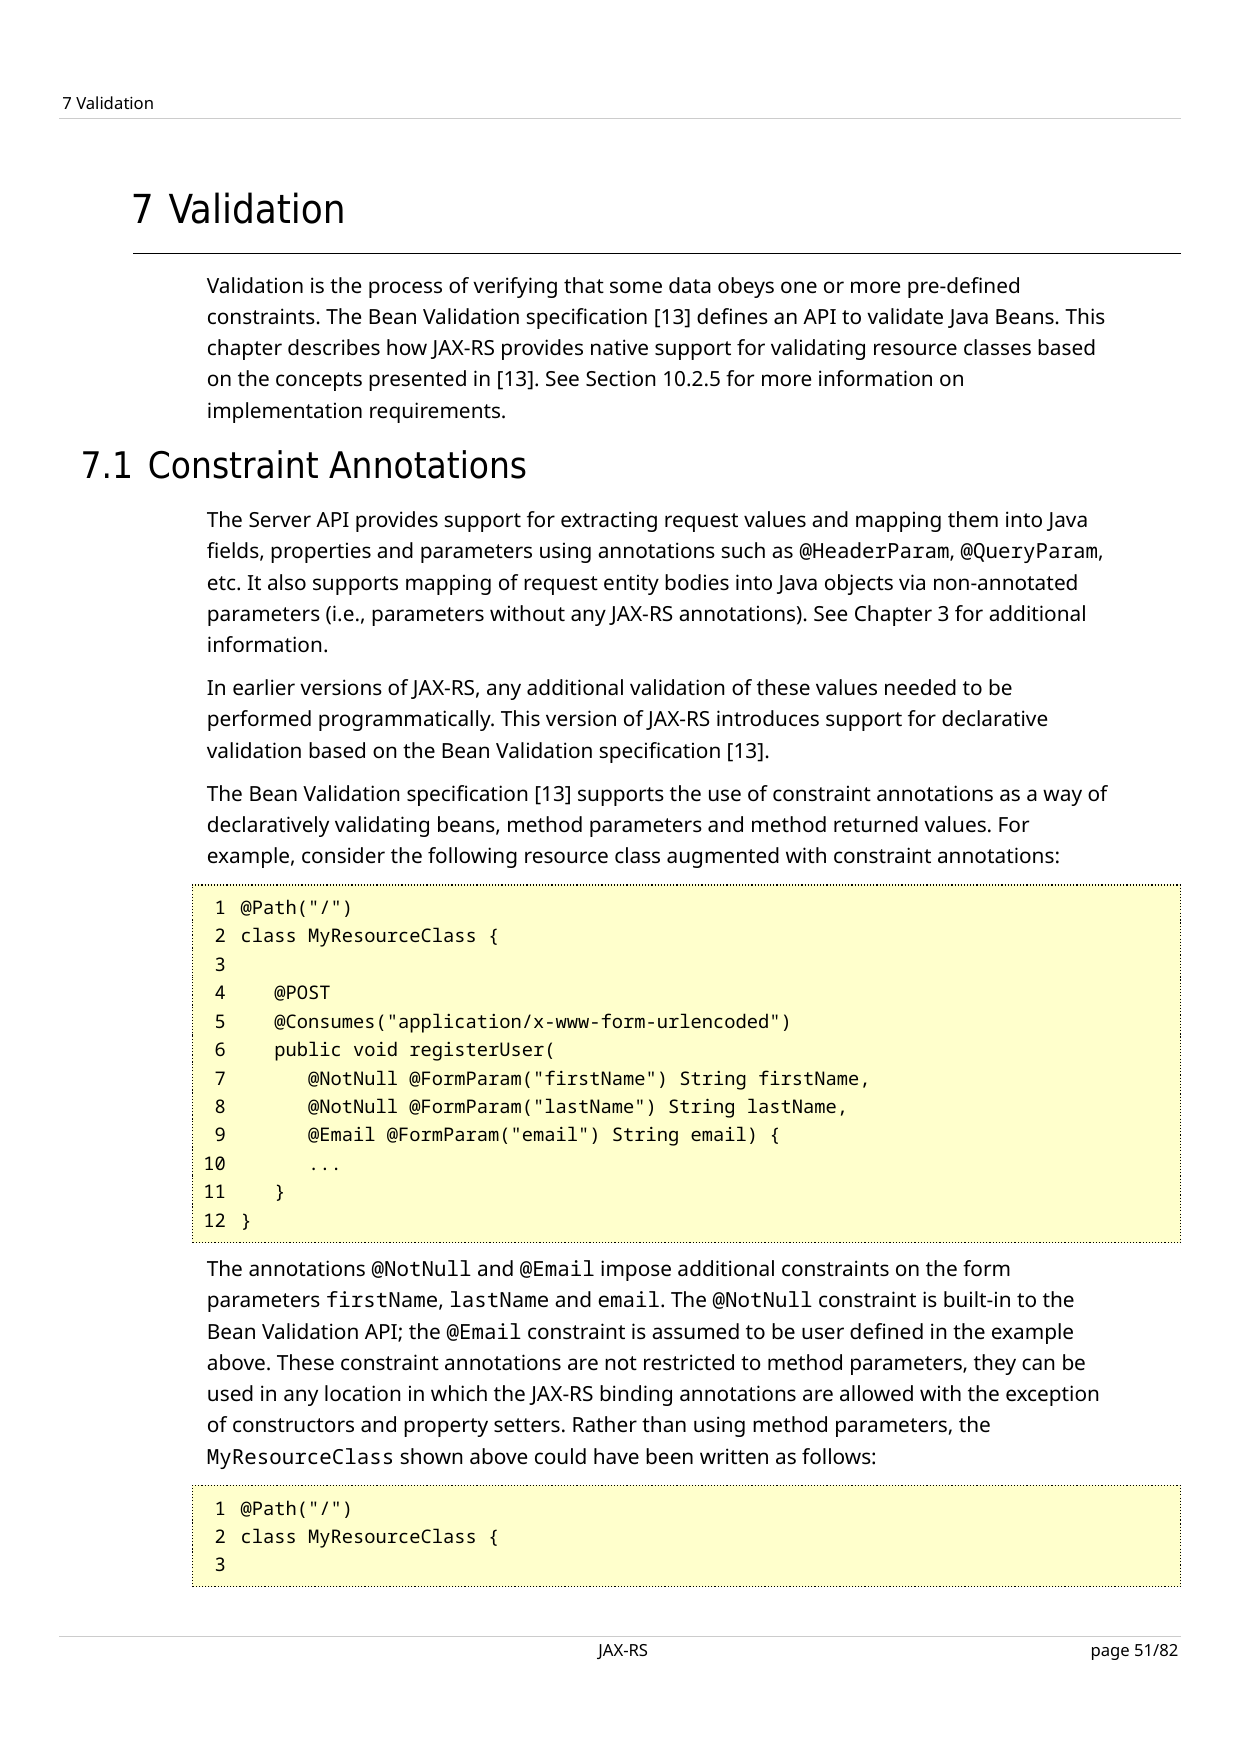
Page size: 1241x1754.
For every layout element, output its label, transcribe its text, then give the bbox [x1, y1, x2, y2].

text The Server API provides support for extracting request values and mapping them into Java fields, properties and parameters using annotations such as @HeaderParam, @QueryParam, etc. It also supports mapping of request entity bodies into Java objects via non-annotated parameters (i.e., parameters without any JAX-RS annotations). See Chapter 3 for additional information. [207, 505, 1122, 659]
list public void registerUser( [192, 1026, 1181, 1055]
list @NotNull @FormParam("firstName") String firstName, [192, 1055, 1181, 1083]
list class MyResourceClass { [192, 913, 1181, 941]
text Validation is the process of verifying that some data obeys one or more pre-defined constraints. The Bean Validation specification [13] defines an API to validate Java Beans. This chapter describes how JAX-RS provides native support for validating resource classes based on the concepts presented in [13]. See Section 10.2.5 for more information on implementation requirements. [207, 271, 1122, 424]
text The annotations @NotNull and @Email impose additional constraints on the form parameters firstName, lastName and email. The @NotNull constraint is built-in to the Bean Validation API; the @Email constraint is assumed to be user defined in the example above. These constraint annotations are not restricted to method parameters, they can be used in any location in which the JAX-RS binding annotations are allowed with the exception of constructors and property setters. Rather than using method parameters, the MyResourceClass shown above could have been written as follows: [207, 1254, 1122, 1470]
text The Bean Validation specification [13] supports the use of constraint annotations as a way of declaratively validating beans, method parameters and method returned values. For example, consider the following resource class augmented with constraint annotations: [207, 779, 1122, 870]
list @Consumes("application/x-www-form-urlencoded") [192, 998, 1181, 1026]
list class MyResourceClass { [192, 1513, 1181, 1542]
list ... [192, 1140, 1181, 1169]
text In earlier versions of JAX-RS, any additional validation of these values needed to be performed programmatically. This version of JAX-RS introduces support for declarative validation based on the Bean Validation specification [13]. [207, 673, 1122, 764]
list @POST [192, 969, 1181, 998]
list @NotNull @FormParam("lastName") String lastName, [192, 1083, 1181, 1112]
list } [192, 1197, 1181, 1243]
list @Email @FormParam("email") String email) { [192, 1112, 1181, 1140]
list @Path("/") [192, 884, 1181, 913]
subtitle Constraint Annotations [133, 445, 1181, 487]
subtitle Validation [133, 165, 1181, 253]
list @Path("/") [192, 1485, 1181, 1513]
list } [192, 1169, 1181, 1197]
